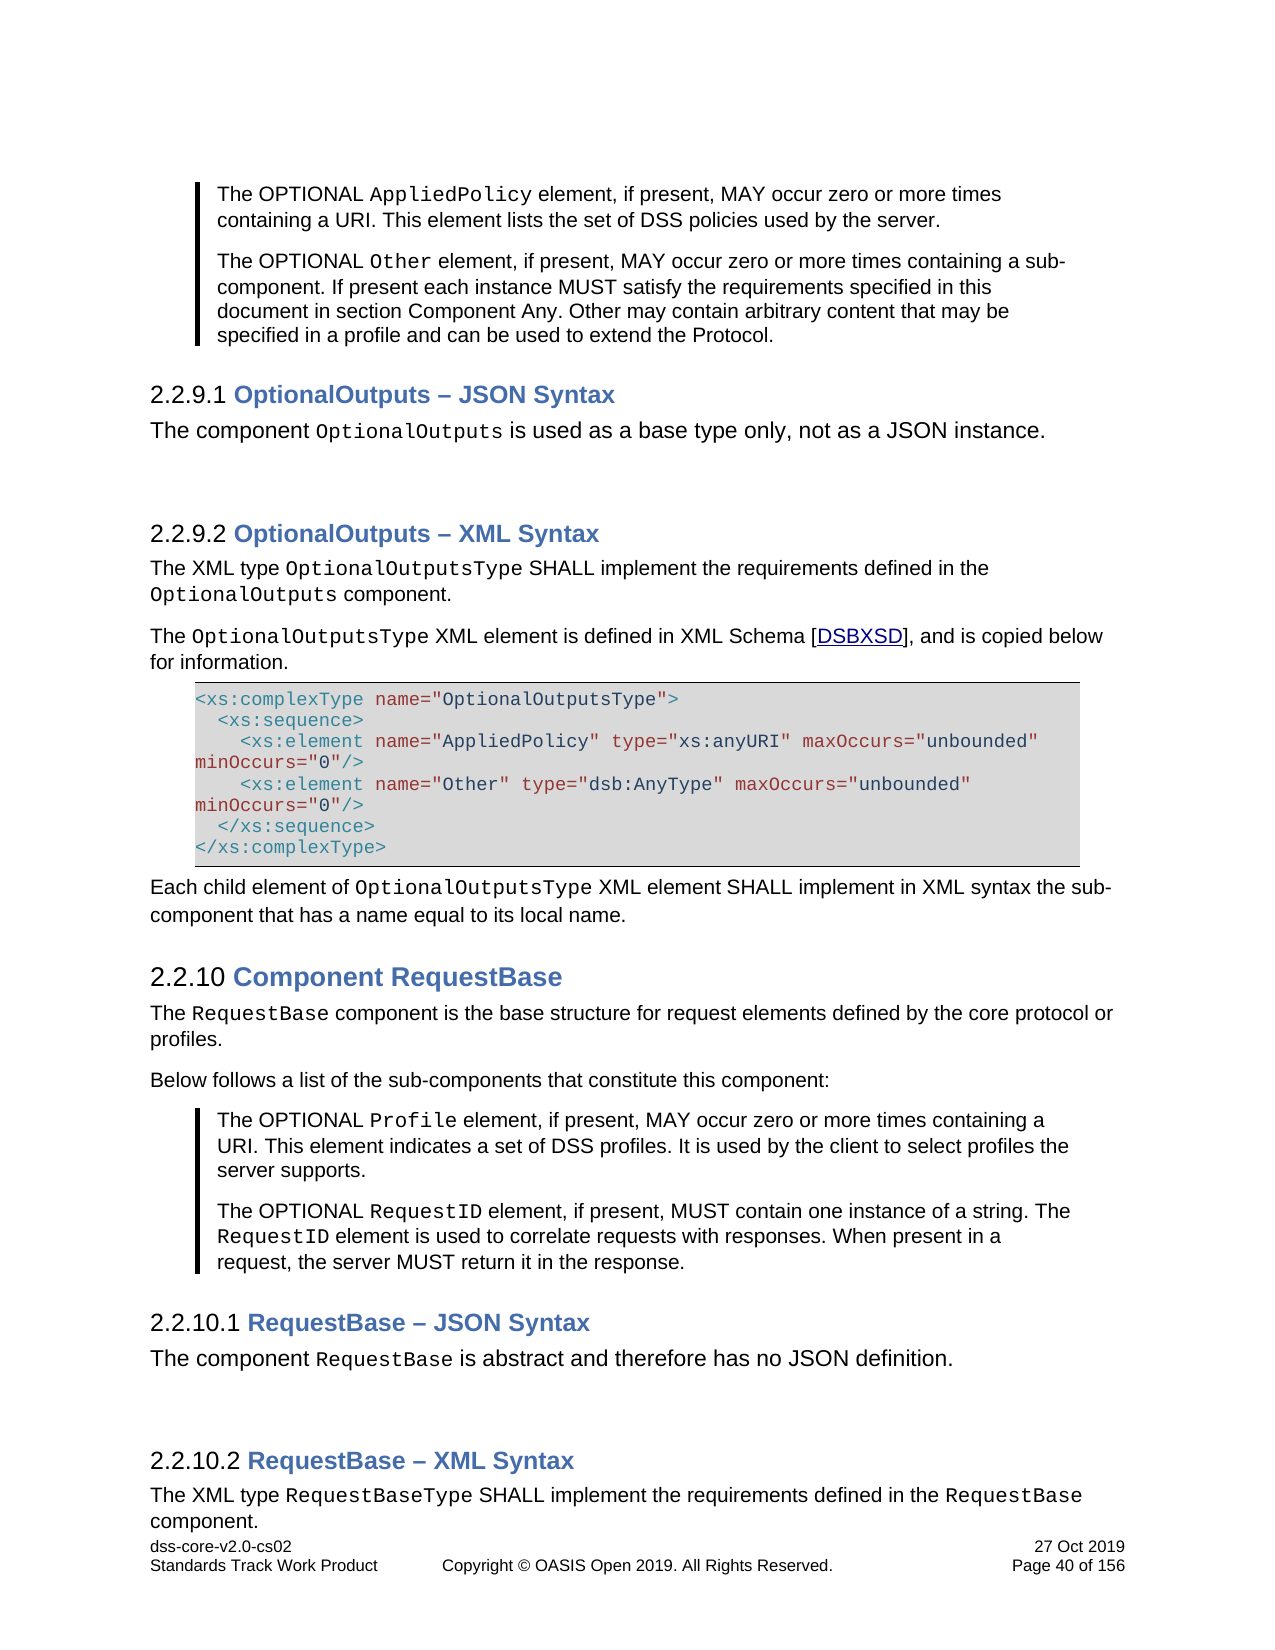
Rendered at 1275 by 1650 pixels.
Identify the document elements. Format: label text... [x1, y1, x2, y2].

text The XML type OptionalOutputsType SHALL implement the requirements defined in the OptionalOutputs component. [150, 556, 1125, 607]
subtitle RequestBase – JSON Syntax [150, 1307, 1125, 1336]
text The XML type RequestBaseType SHALL implement the requirements defined in the RequestBase component. [150, 1483, 1125, 1533]
subtitle Component RequestBase [150, 961, 1125, 993]
text The OPTIONAL RequestID element, if present, MUST contain one instance of a string. The RequestID element is used to correlate requests with responses. When present in a request, the server MUST return it in the response. [200, 1198, 1080, 1274]
subtitle RequestBase – XML Syntax [150, 1446, 1125, 1475]
text <xs:element name="Other" type="dsb:AnyType" maxOccurs="unbounded" minOccurs="0"/> [195, 767, 1080, 809]
text <xs:sequence> [195, 703, 1080, 724]
subtitle OptionalOutputs – JSON Syntax [150, 380, 1125, 408]
text The OPTIONAL Profile element, if present, MAY occur zero or more times containing a URI. This element indicates a set of DSS profiles. It is used by the client to select profiles the server supports. [200, 1108, 1080, 1182]
text Below follows a list of the sub-components that constitute this component: [150, 1067, 1125, 1091]
text The component RequestBase is abstract and therefore has no JSON definition. [150, 1344, 1125, 1372]
text The OPTIONAL Other element, if present, MAY occur zero or more times containing a sub-component. If present each instance MUST satisfy the requirements specified in this document in section 4.2.4. Other may contain arbitrary content that may be specified in a profile and can be used to extend the Protocol. [200, 249, 1080, 346]
text Each child element of OptionalOutputsType XML element SHALL implement in XML syntax the sub-component that has a name equal to its local name. [150, 875, 1125, 926]
text The OPTIONAL AppliedPolicy element, if present, MAY occur zero or more times containing a URI. This element lists the set of DSS policies used by the server. [200, 182, 1080, 232]
text </xs:complexType> [195, 831, 1080, 866]
text The OptionalOutputsType XML element is defined in XML Schema [DSBXSD], and is copied below for information. [150, 624, 1125, 674]
subtitle OptionalOutputs – XML Syntax [150, 518, 1125, 547]
text The RequestBase component is the base structure for request elements defined by the core protocol or profiles. [150, 1001, 1125, 1051]
text </xs:sequence> [195, 809, 1080, 831]
text <xs:complexType name="OptionalOutputsType"> [195, 683, 1080, 703]
text The component OptionalOutputs is used as a base type only, not as a JSON instance. [150, 417, 1125, 444]
text <xs:element name="AppliedPolicy" type="xs:anyURI" maxOccurs="unbounded" minOccurs="0"/> [195, 724, 1080, 767]
